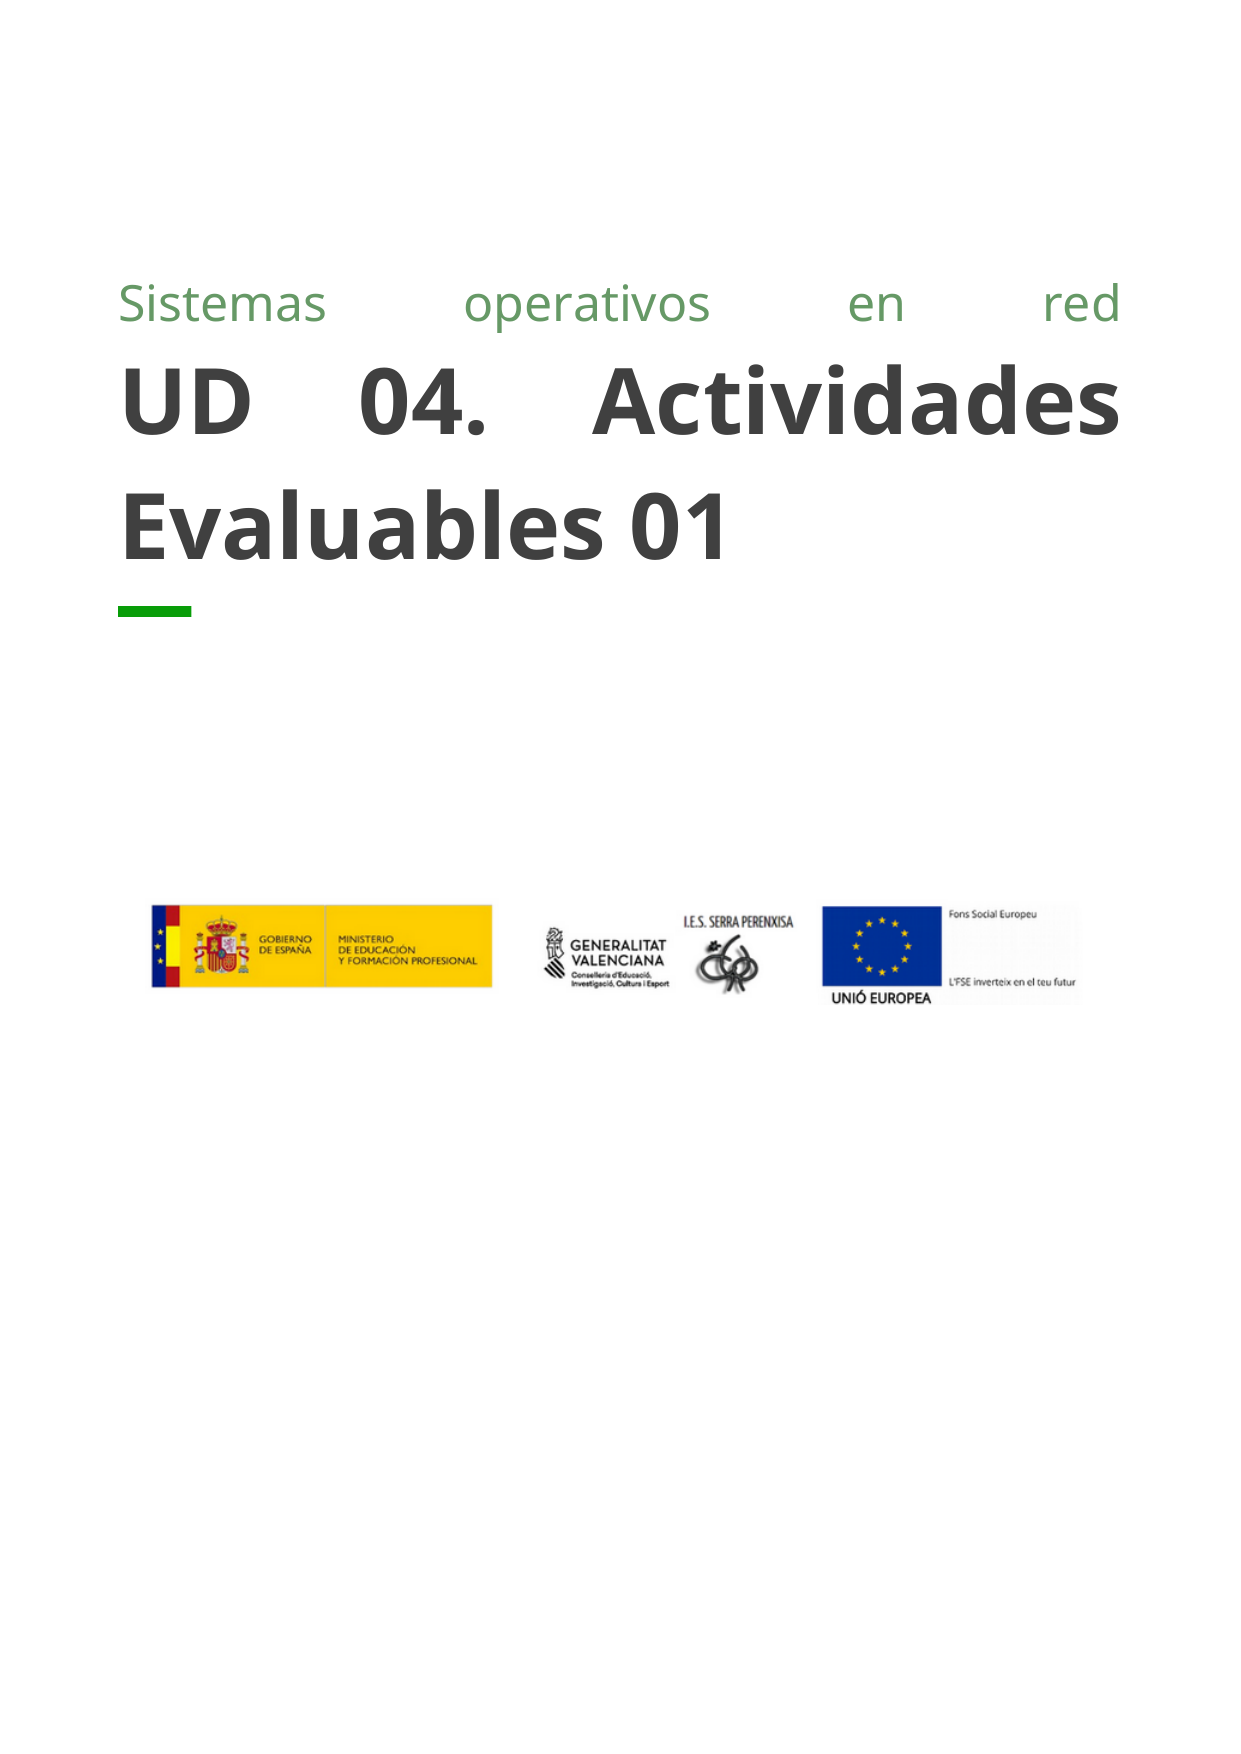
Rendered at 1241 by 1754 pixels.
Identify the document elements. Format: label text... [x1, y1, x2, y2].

title Sistemas operativos en red UD 04. Actividades Evaluables 01 [118, 268, 1122, 586]
picture [118, 606, 192, 617]
picture [118, 885, 1123, 1005]
